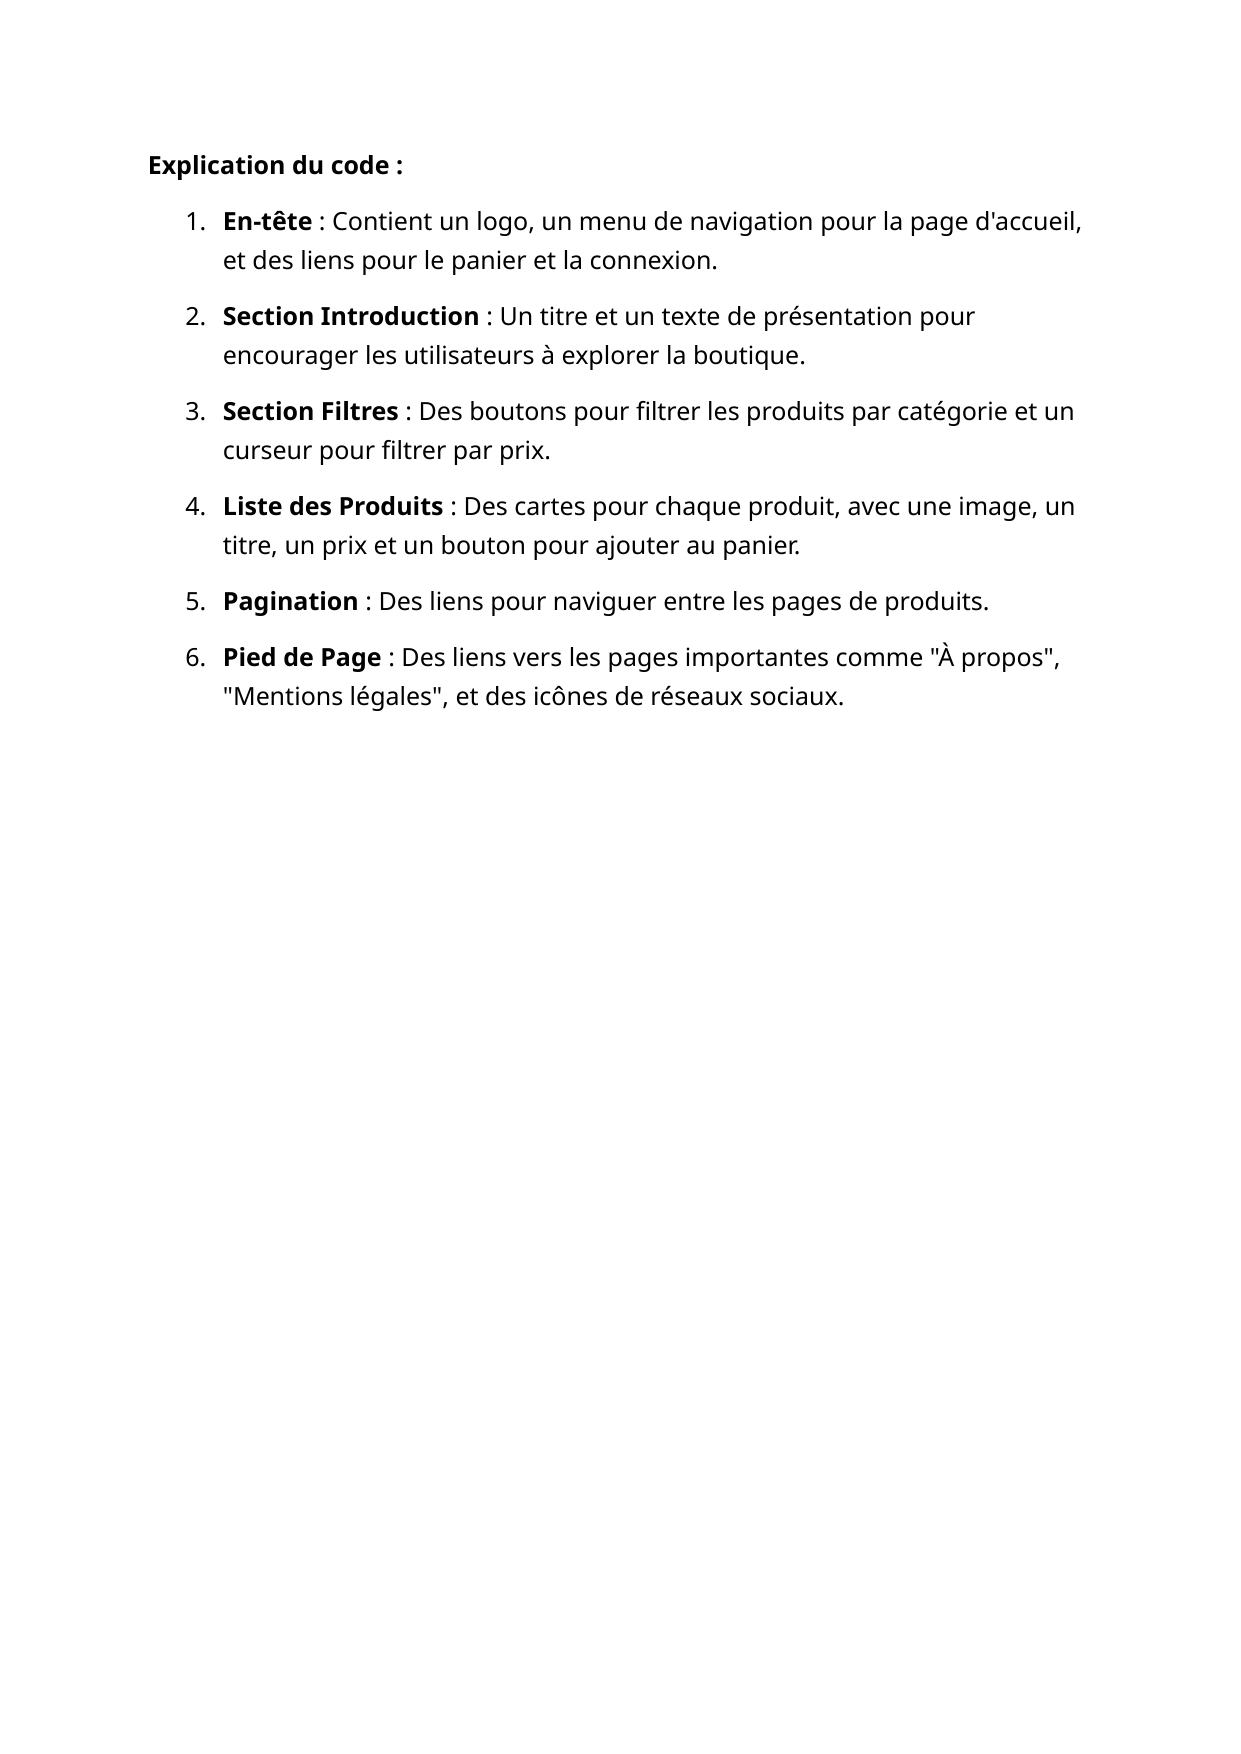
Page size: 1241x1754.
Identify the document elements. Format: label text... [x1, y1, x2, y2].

text Explication du code : [148, 148, 1093, 182]
list Pied de Page : Des liens vers les pages importantes comme "À propos", "Mentions légales", et des icônes de réseaux sociaux. [185, 639, 1093, 712]
list Section Introduction : Un titre et un texte de présentation pour encourager les utilisateurs à explorer la boutique. [185, 298, 1093, 372]
list Liste des Produits : Des cartes pour chaque produit, avec une image, un titre, un prix et un bouton pour ajouter au panier. [185, 488, 1093, 562]
list Pagination : Des liens pour naviguer entre les pages de produits. [185, 583, 1093, 617]
list Section Filtres : Des boutons pour filtrer les produits par catégorie et un curseur pour filtrer par prix. [185, 393, 1093, 467]
list En-tête : Contient un logo, un menu de navigation pour la page d'accueil, et des liens pour le panier et la connexion. [185, 203, 1093, 277]
